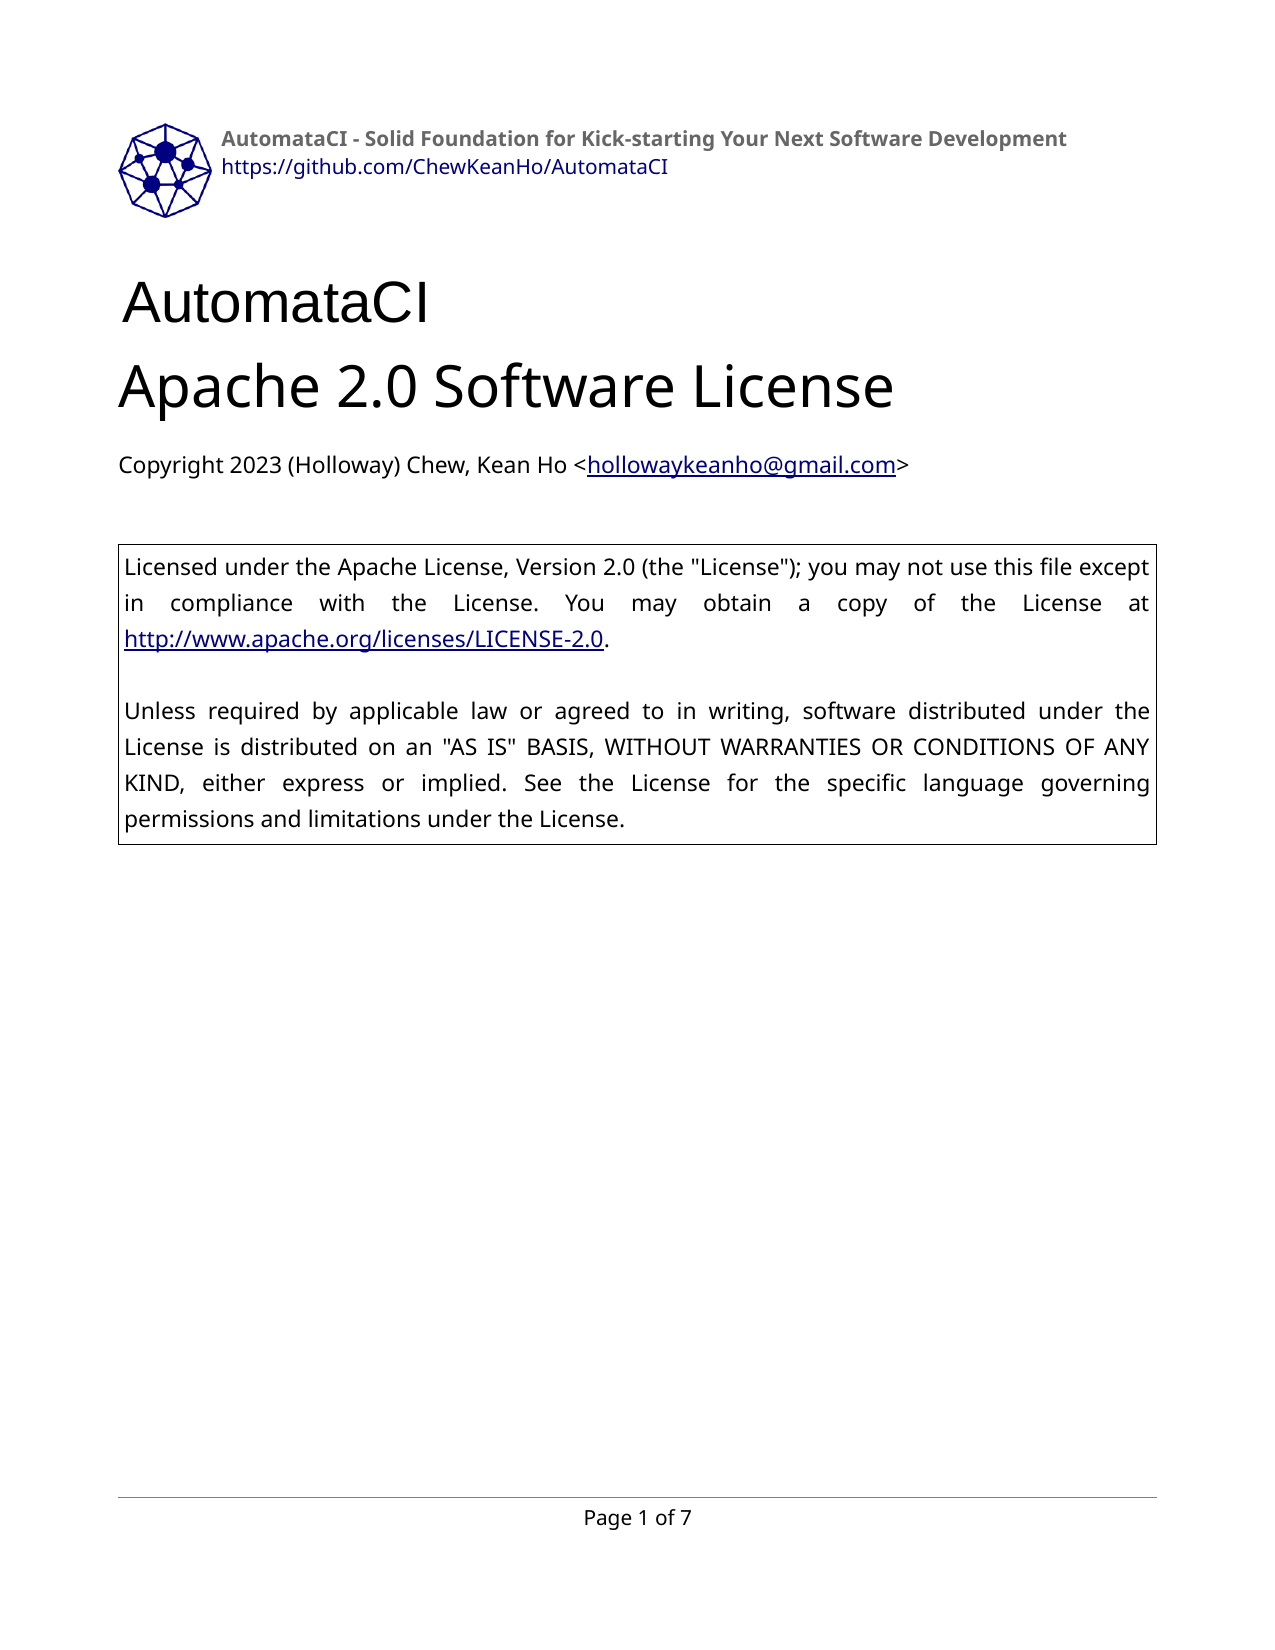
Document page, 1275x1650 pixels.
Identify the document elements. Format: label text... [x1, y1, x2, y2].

title Apache 2.0 Software License [118, 346, 1157, 425]
table_header Licensed under the Apache License, Version 2.0 (the "License"); you may not use this file except in compliance with the License. You may obtain a copy of the License at http://www.apache.org/licenses/LICENSE-2.0. Unless required by applicable law or agreed to in writing, software distributed under the License is distributed on an "AS IS" BASIS, WITHOUT WARRANTIES OR CONDITIONS OF ANY KIND, either express or implied. See the License for the specific language governing permissions and limitations under the License. [119, 545, 1156, 843]
picture [118, 123, 212, 218]
text Copyright 2023 (Holloway) Chew, Kean Ho <hollowaykeanho@gmail.com> [118, 449, 1157, 480]
